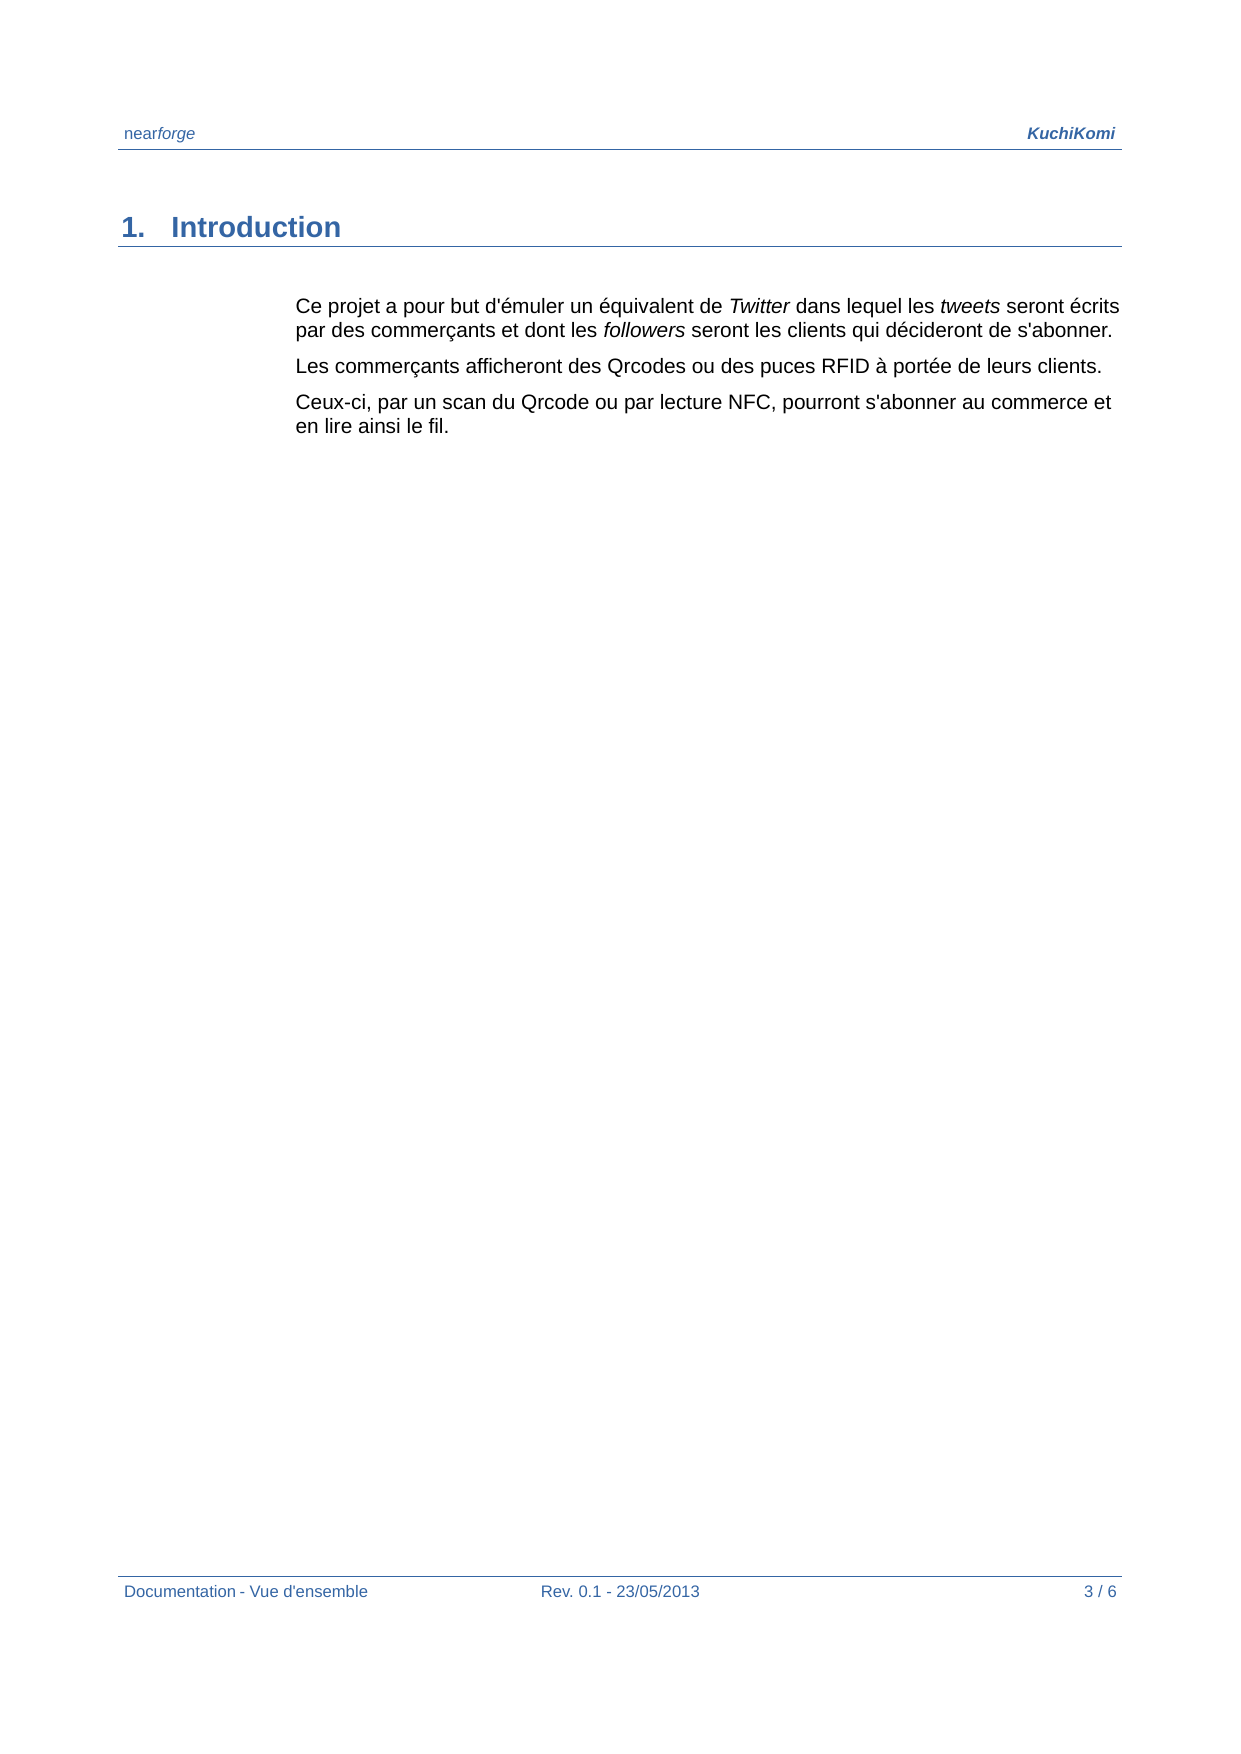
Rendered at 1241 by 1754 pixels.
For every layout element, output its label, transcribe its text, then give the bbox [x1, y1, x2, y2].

text Ceux-ci, par un scan du Qrcode ou par lecture NFC, pourront s'abonner au commerce et en lire ainsi le fil. [295, 389, 1122, 437]
subtitle Introduction [118, 207, 1122, 246]
text Ce projet a pour but d'émuler un équivalent de Twitter dans lequel les tweets seront écrits par des commerçants et dont les followers seront les clients qui décideront de s'abonner. [295, 294, 1122, 342]
text Les commerçants afficheront des Qrcodes ou des puces RFID à portée de leurs clients. [295, 354, 1122, 378]
